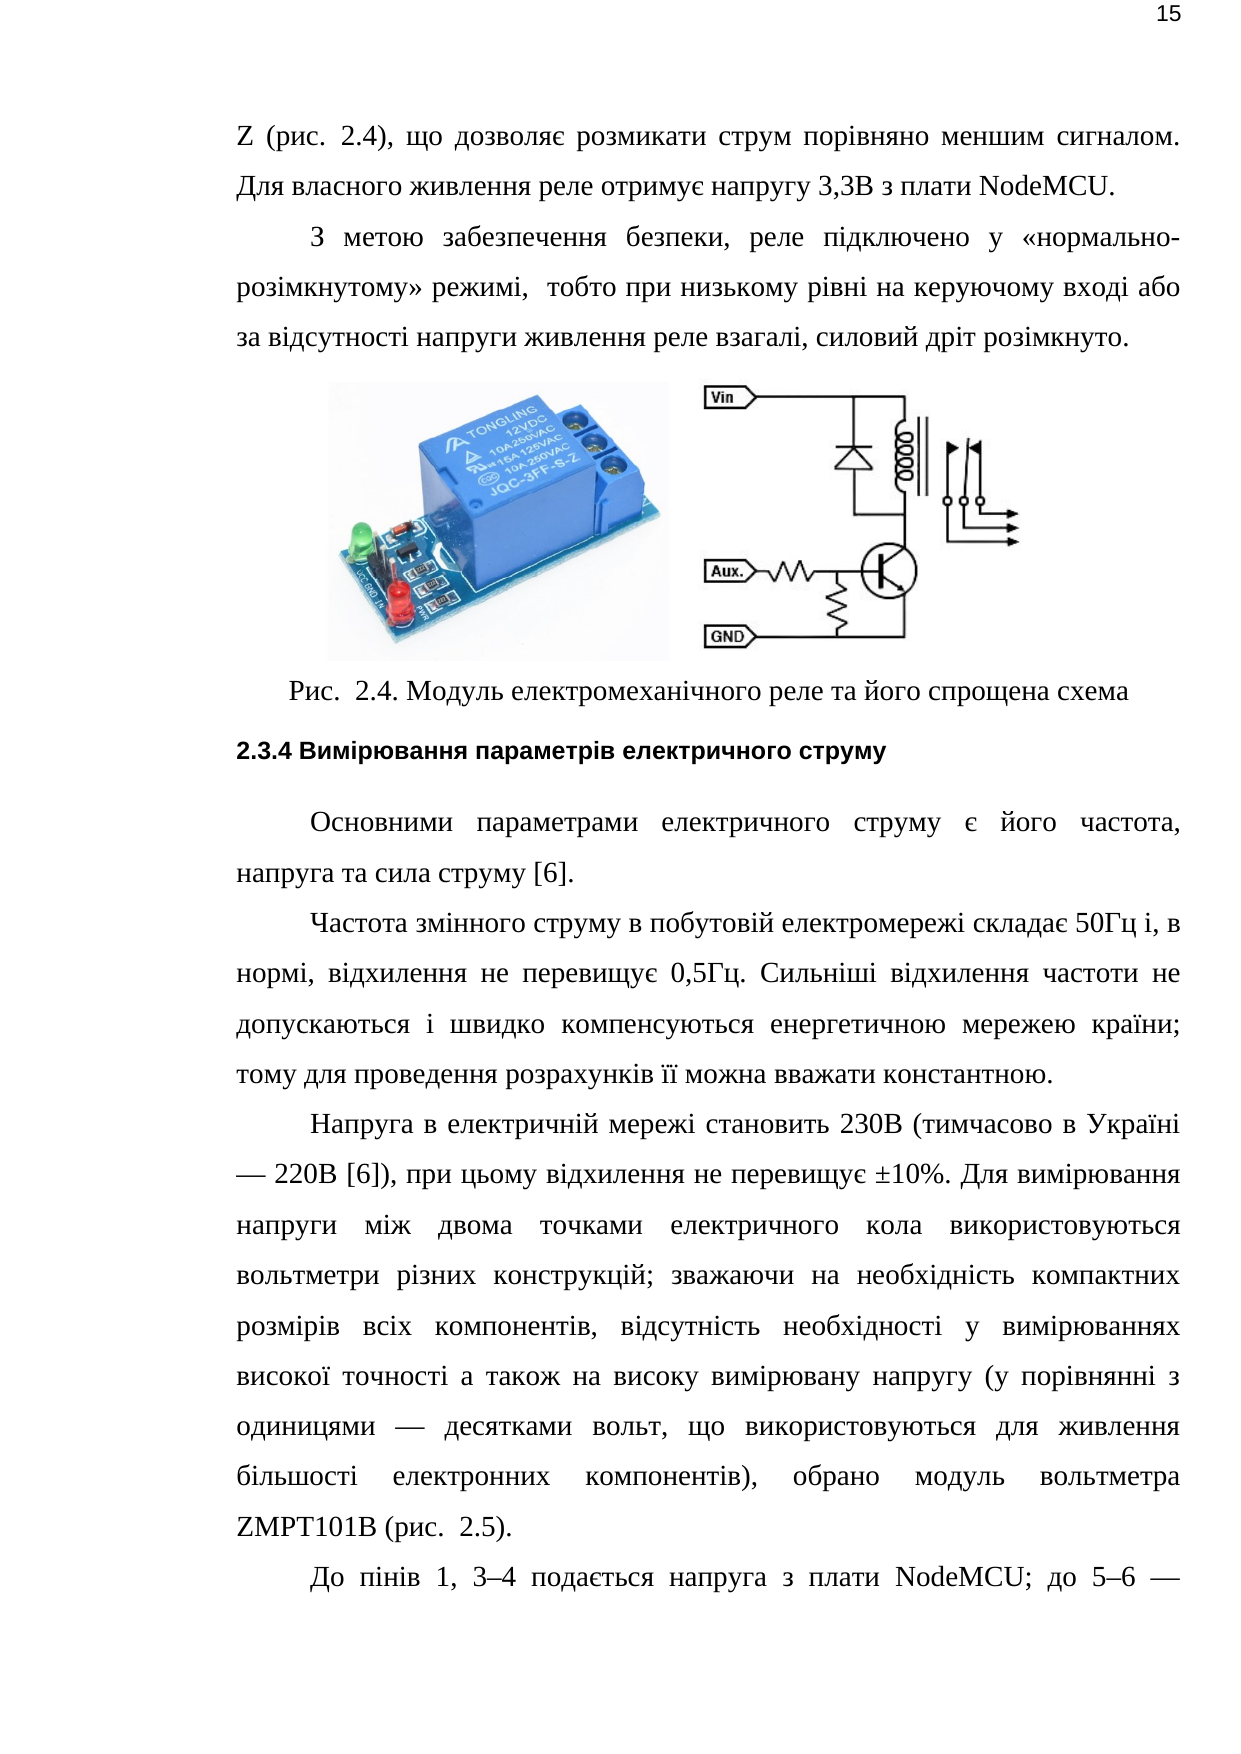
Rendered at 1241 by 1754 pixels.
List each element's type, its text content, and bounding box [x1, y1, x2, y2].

picture [310, 369, 1033, 661]
text Рис. 2.4. Модуль електромеханічного реле та його спрощена схема [236, 673, 1181, 707]
text Z (рис. 2.4), що дозволяє розмикати струм порівняно меншим сигналом. Для власного живлення реле отримує напругу 3,3В з плати NodeMCU. [236, 118, 1181, 202]
text До пінів 1, 3–4 подається напруга з плати NodeMCU; до 5–6 — [236, 1559, 1181, 1593]
subtitle 2.3.4 Вимірювання параметрів електричного струму [236, 736, 1181, 765]
text Основними параметрами електричного струму є його частота, напруга та сила струму [6]. [236, 804, 1181, 888]
text З метою забезпечення безпеки, реле підключено у «нормально-розімкнутому» режимі, тобто при низькому рівні на керуючому вході або за відсутності напруги живлення реле взагалі, силовий дріт розімкнуто. [236, 219, 1181, 353]
text Напруга в електричній мережі становить 230В (тимчасово в Україні — 220В [6]), при цьому відхилення не перевищує ±10%. Для вимірювання напруги між двома точками електричного кола використовуються вольтметри різних конструкцій; зважаючи на необхідність компактних розмірів всіх компонентів, відсутність необхідності у вимірюваннях високої точності а також на високу вимірювану напругу (у порівнянні з одиницями — десятками вольт, що використовуються для живлення більшості електронних компонентів), обрано модуль вольтметра ZMPT101B (рис. 2.5). [236, 1106, 1181, 1542]
text Частота змінного струму в побутовій електромережі складає 50Гц і, в нормі, відхилення не перевищує 0,5Гц. Сильніші відхилення частоти не допускаються і швидко компенсуються енергетичною мережею країни; тому для проведення розрахунків її можна вважати константною. [236, 905, 1181, 1089]
